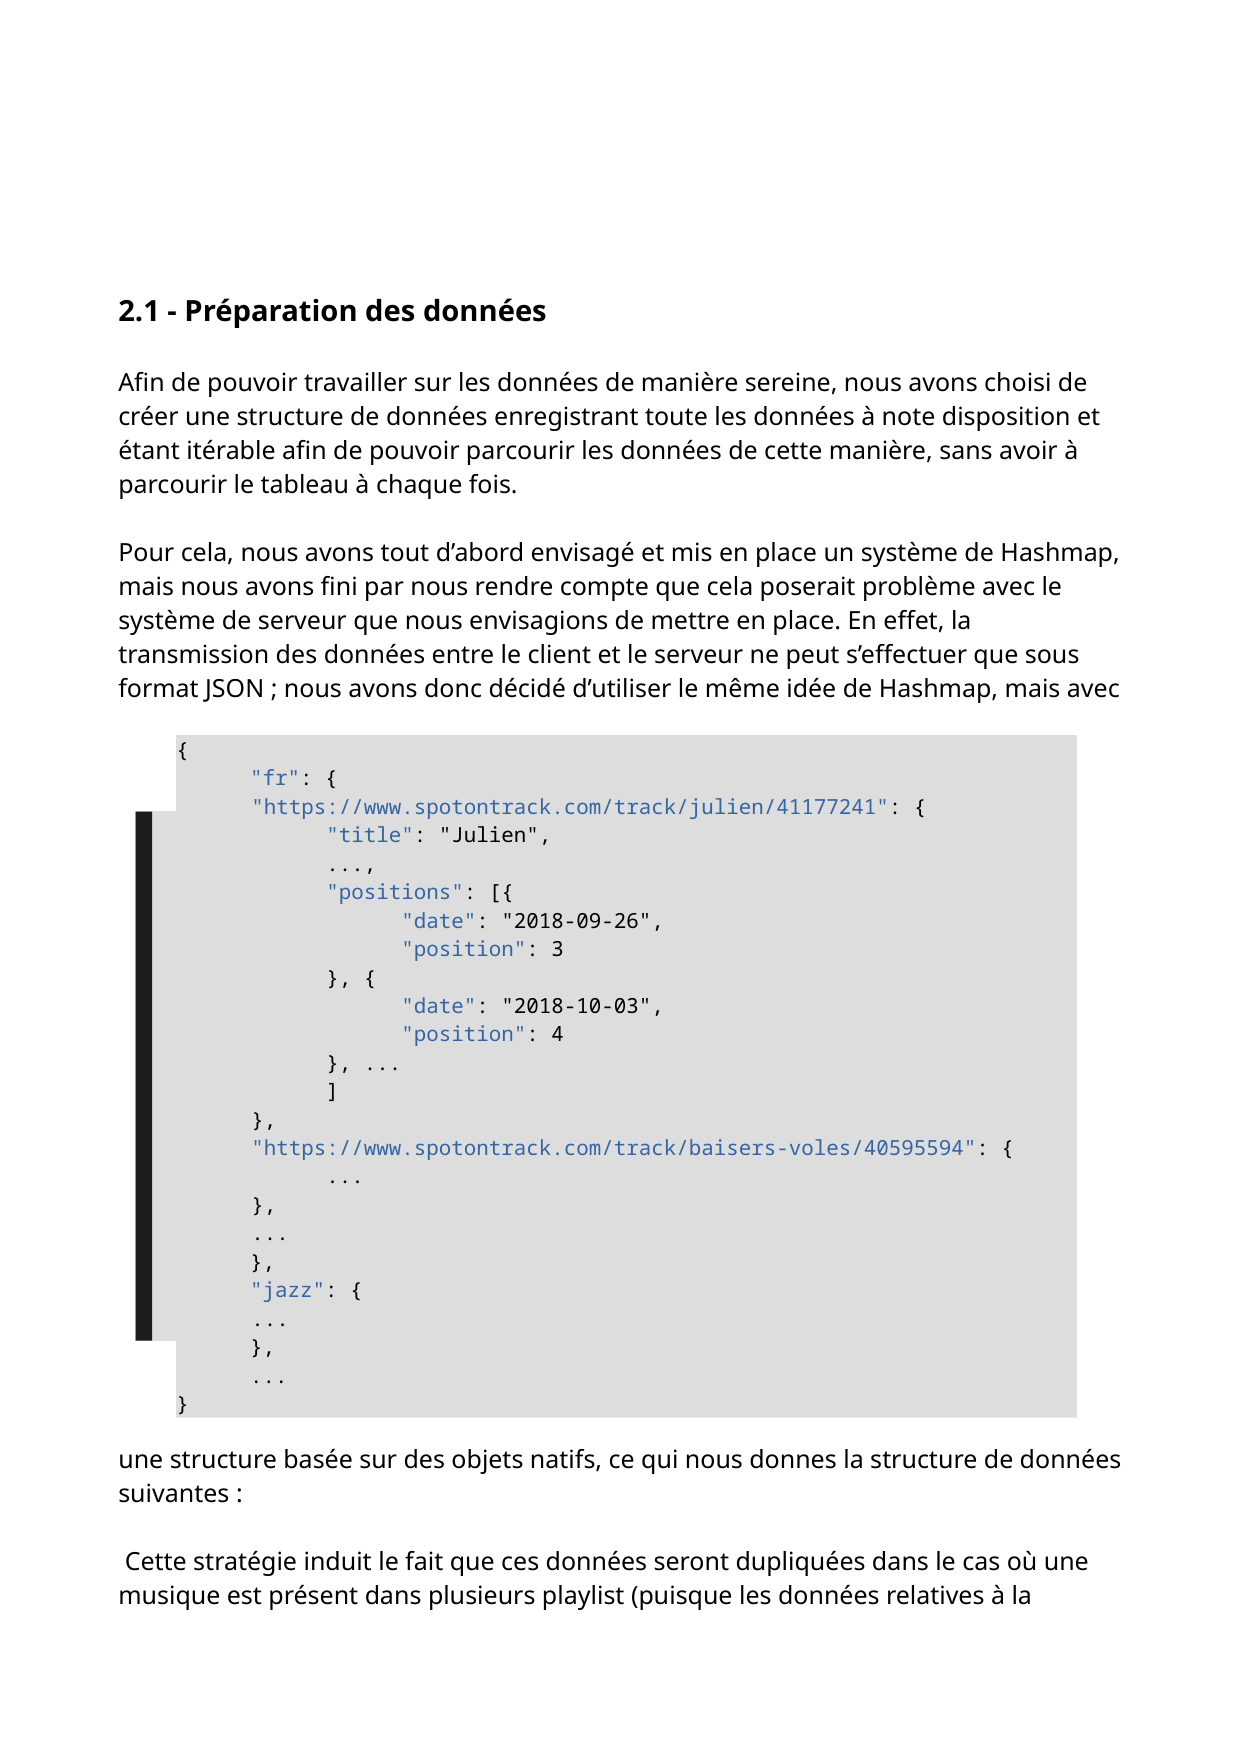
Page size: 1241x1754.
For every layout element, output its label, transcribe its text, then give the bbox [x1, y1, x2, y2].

text Pour cela, nous avons tout d’abord envisagé et mis en place un système de Hashmap, mais nous avons fini par nous rendre compte que cela poserait problème avec le système de serveur que nous envisagions de mettre en place. En effet, la transmission des données entre le client et le serveur ne peut s’effectuer que sous format JSON ; nous avons donc décidé d’utiliser le même idée de Hashmap, mais avec une structure basée sur des objets natifs, ce qui nous donnes la structure de données suivantes : [118, 535, 1122, 1509]
text Cette stratégie induit le fait que ces données seront dupliquées dans le cas où une musique est présent dans plusieurs playlist (puisque les données relatives à la [118, 1543, 1122, 1612]
text 2.1 - Préparation des données [118, 291, 1122, 330]
text Afin de pouvoir travailler sur les données de manière sereine, nous avons choisi de créer une structure de données enregistrant toute les données à note disposition et étant itérable afin de pouvoir parcourir les données de cette manière, sans avoir à parcourir le tableau à chaque fois. [118, 364, 1122, 501]
